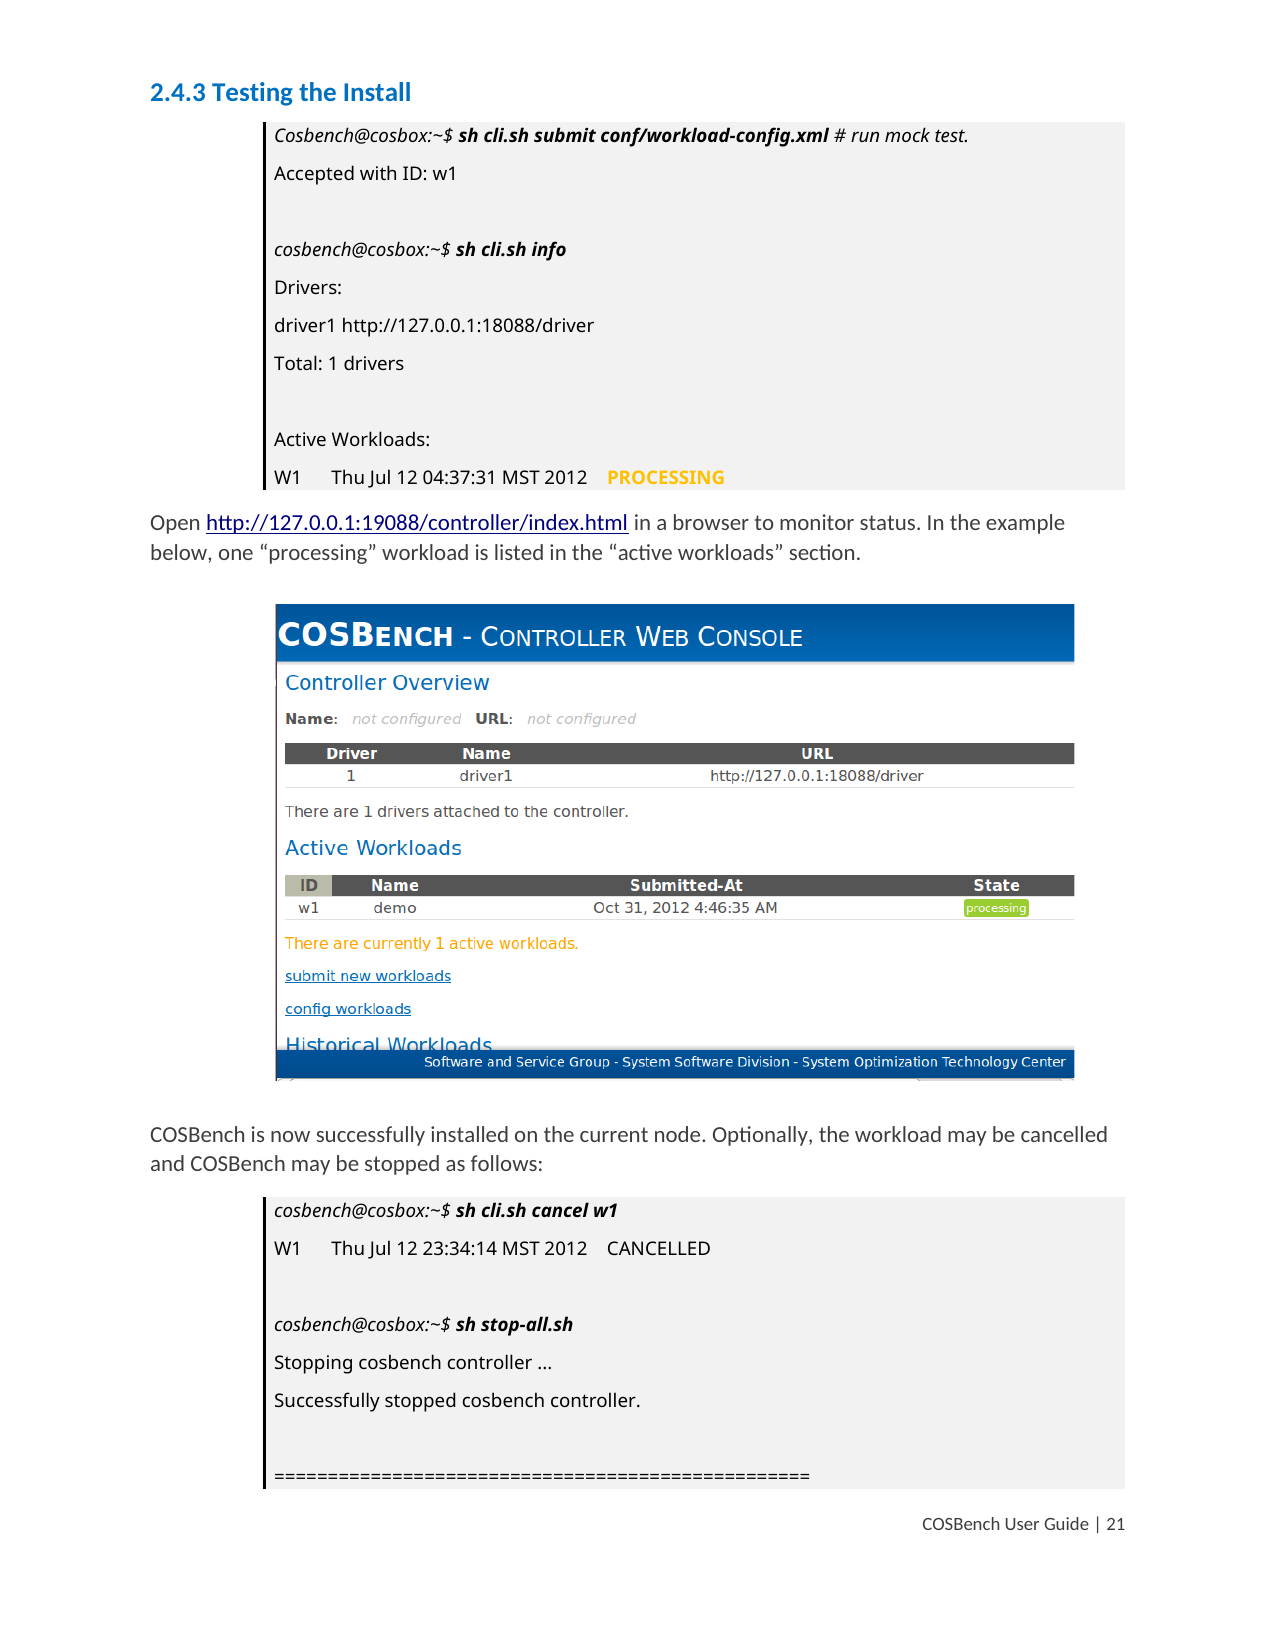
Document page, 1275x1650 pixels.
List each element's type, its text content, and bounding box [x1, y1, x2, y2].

text COSBench is now successfully installed on the current node. Optionally, the workload may be cancelled and COSBench may be stopped as follows: [150, 1120, 1125, 1177]
text Successfully stopped cosbench controller. [266, 1387, 1125, 1413]
text W1 Thu Jul 12 23:34:14 MST 2012 CANCELLED [266, 1235, 1125, 1261]
text W1 Thu Jul 12 04:37:31 MST 2012 PROCESSING [266, 464, 1125, 490]
text Drivers: [266, 274, 1125, 300]
text driver1 http://127.0.0.1:18088/driver [266, 312, 1125, 338]
subtitle Testing the Install [150, 75, 1125, 108]
text Active Workloads: [266, 426, 1125, 452]
text cosbench@cosbox:~$ sh cli.sh info [266, 236, 1125, 262]
text Cosbench@cosbox:~$ sh cli.sh submit conf/workload-config.xml # run mock test. [266, 122, 1125, 148]
text Total: 1 drivers [266, 350, 1125, 376]
text cosbench@cosbox:~$ sh stop-all.sh [266, 1311, 1125, 1337]
text Open http://127.0.0.1:19088/controller/index.html in a browser to monitor status. In the example below, one “processing” workload is listed in the “active workloads” section. [150, 508, 1125, 566]
text Stopping cosbench controller ... [266, 1349, 1125, 1375]
text cosbench@cosbox:~$ sh cli.sh cancel w1 [266, 1197, 1125, 1223]
text Accepted with ID: w1 [266, 160, 1125, 186]
text ================================================== [266, 1463, 1125, 1489]
